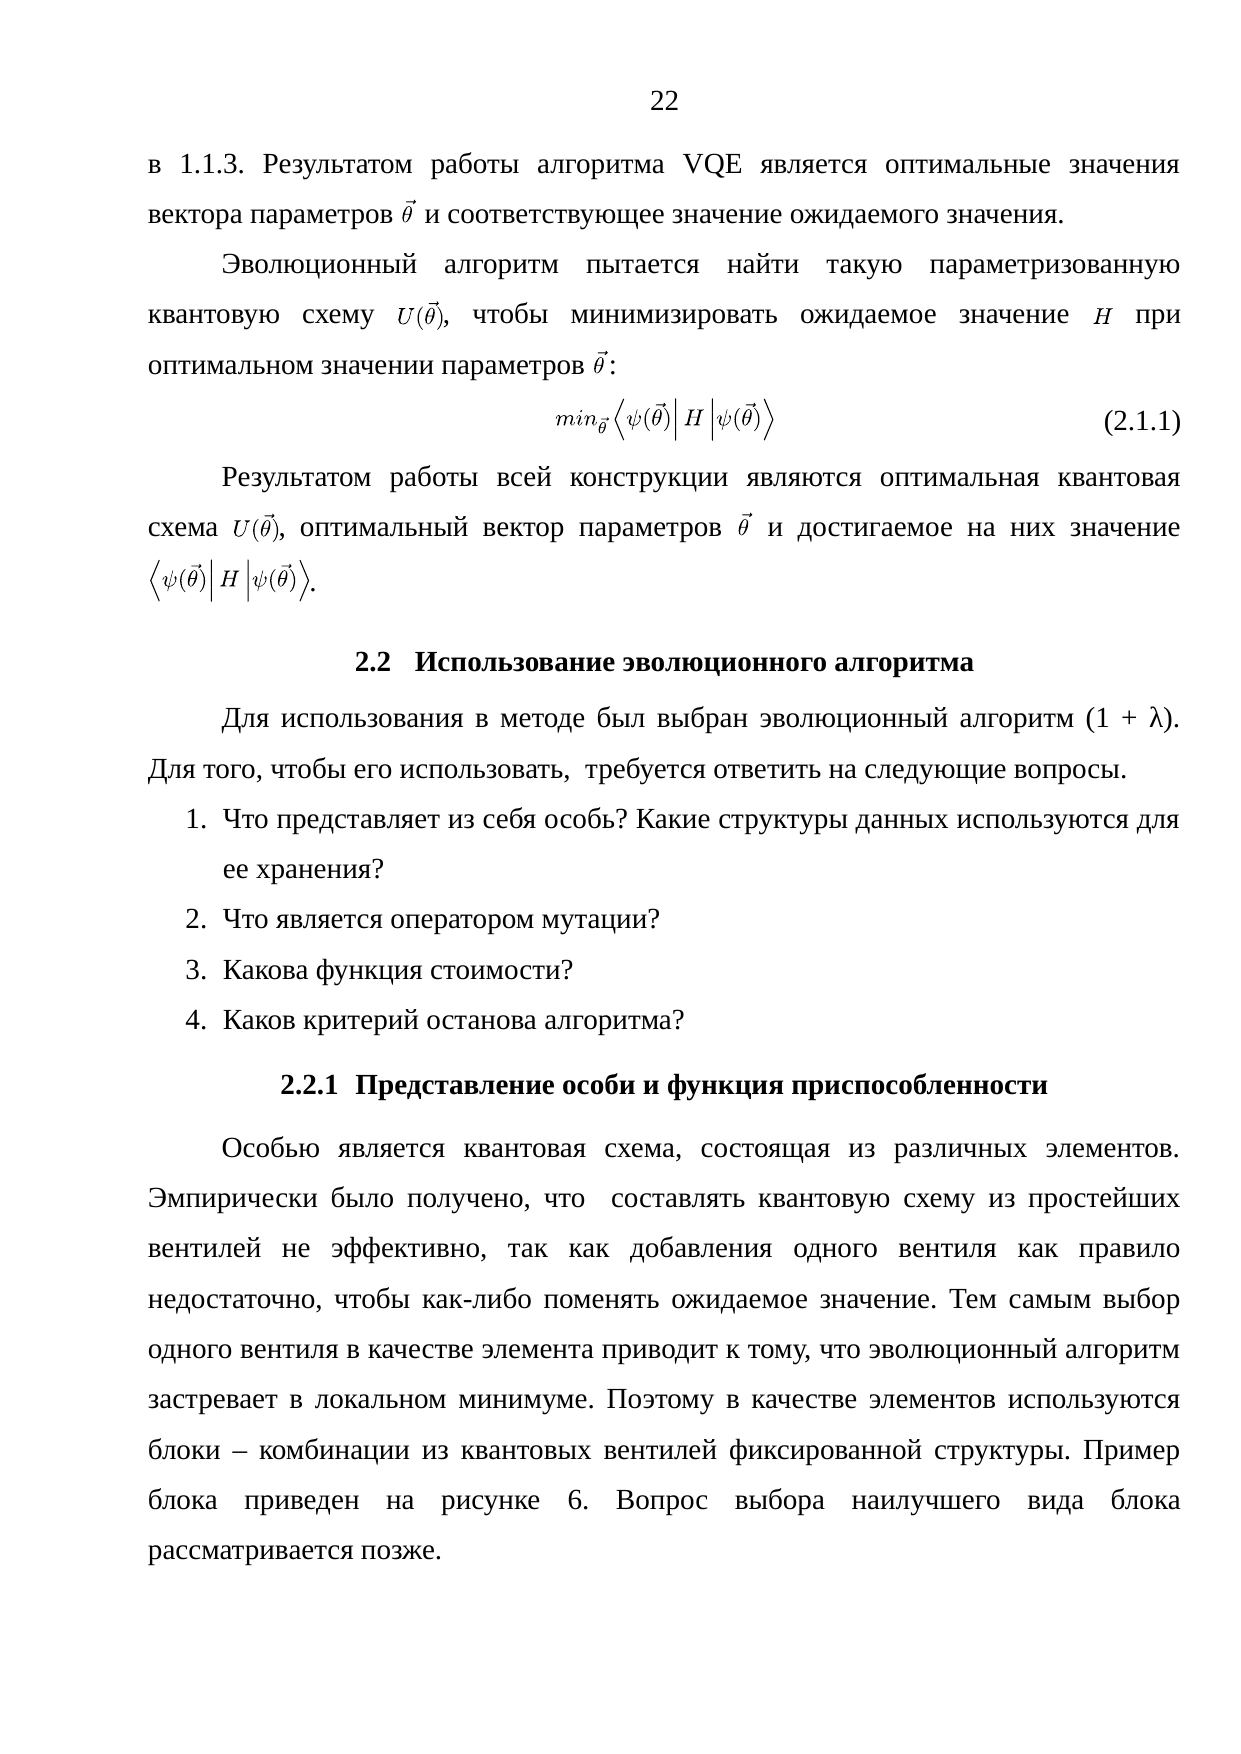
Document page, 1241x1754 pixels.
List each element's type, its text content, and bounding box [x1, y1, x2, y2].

text в 1.1.3. Результатом работы алгоритма VQE является оптимальные значения вектора параметров и соответствующее значение ожидаемого значения. [148, 146, 1181, 229]
subtitle Использование эволюционного алгоритма [148, 644, 1181, 677]
list Что представляет из себя особь? Какие структуры данных используются для ее хранения? [185, 801, 1181, 885]
list Каков критерий останова алгоритма? [185, 1002, 1181, 1036]
text Результатом работы всей конструкции являются оптимальная квантовая схема , оптимальный вектор параметров и достигаемое на них значение . [148, 459, 1181, 602]
list Какова функция стоимости? [185, 952, 1181, 986]
text (2.1.1) [148, 397, 1181, 442]
subtitle Представление особи и функция приспособленности [148, 1067, 1181, 1101]
text Эволюционный алгоритм пытается найти такую параметризованную квантовую схему , чтобы минимизировать ожидаемое значение при оптимальном значении параметров : [148, 246, 1181, 381]
text Особью является квантовая схема, состоящая из различных элементов. Эмпирически было получено, что составлять квантовую схему из простейших вентилей не эффективно, так как добавления одного вентиля как правило недостаточно, чтобы как-либо поменять ожидаемое значение. Тем самым выбор одного вентиля в качестве элемента приводит к тому, что эволюционный алгоритм застревает в локальном минимуме. Поэтому в качестве элементов используются блоки – комбинации из квантовых вентилей фиксированной структуры. Пример блока приведен на рисунке 6. Вопрос выбора наилучшего вида блока рассматривается позже. [148, 1130, 1181, 1566]
list Что является оператором мутации? [185, 902, 1181, 935]
text Для использования в методе был выбран эволюционный алгоритм (1 + λ). Для того, чтобы его использовать, требуется ответить на следующие вопросы. [148, 700, 1181, 784]
